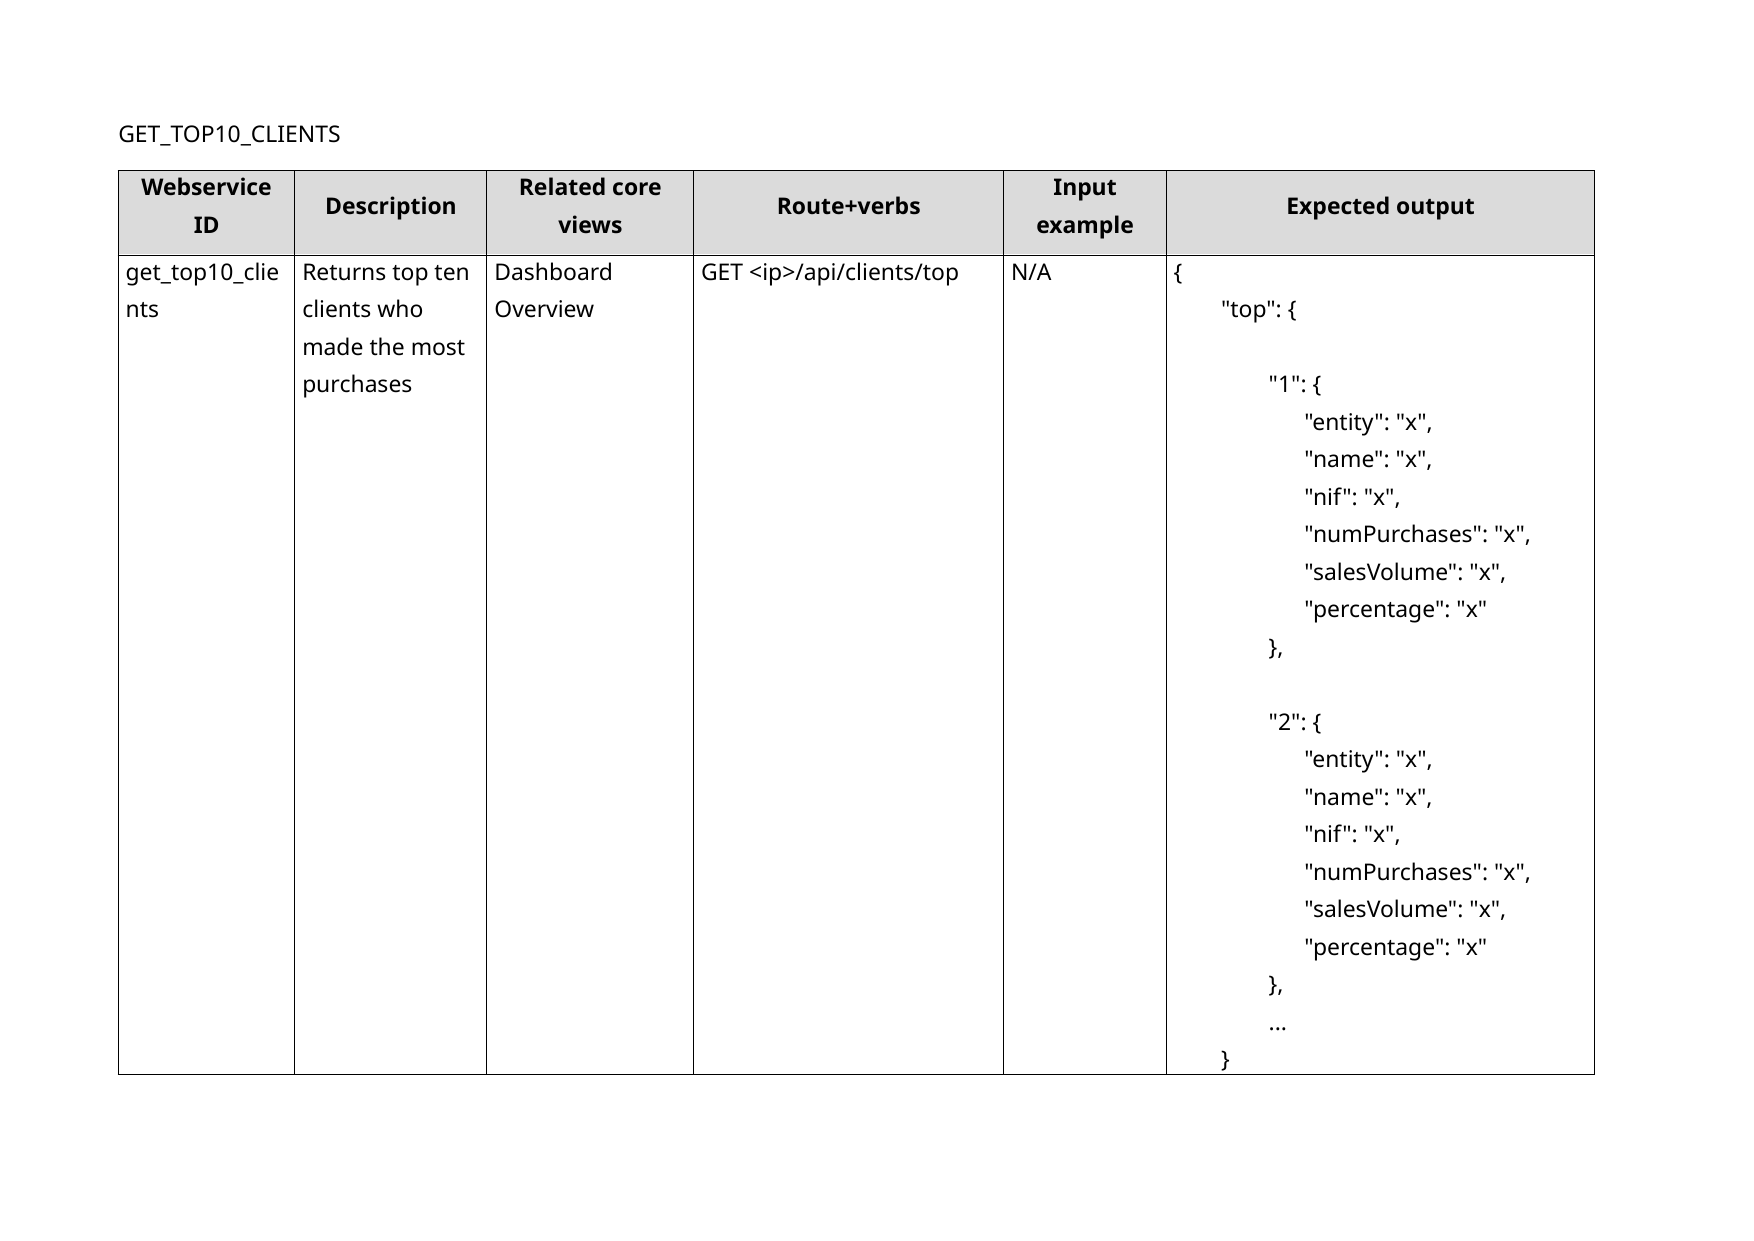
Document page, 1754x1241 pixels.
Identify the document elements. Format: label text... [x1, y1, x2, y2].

text GET_TOP10_CLIENTS [118, 118, 1636, 149]
table_cell GET <ip>/api/clients/top [694, 256, 1003, 1074]
table_header Input example [1004, 171, 1166, 254]
table_cell get_top10_clients [119, 256, 294, 1074]
table_cell Returns top ten clients who made the most purchases [295, 256, 486, 1074]
table_header Description [295, 171, 486, 254]
table_cell Dashboard Overview [487, 256, 693, 1074]
table_header Route+verbs [694, 171, 1003, 254]
table_cell N/A [1004, 256, 1166, 1074]
table_header Expected output [1167, 171, 1594, 254]
table_header Related core views [487, 171, 693, 254]
table_header Webservice ID [119, 171, 294, 254]
table_cell { "top": { "1": { "entity": "x", "name": "x", "nif": "x", "numPurchases": "x", "salesVolume": "x", "percentage": "x" }, "2": { "entity": "x", "name": "x", "nif": "x", "numPurchases": "x", "salesVolume": "x", "percentage": "x" }, ... } [1167, 256, 1594, 1074]
